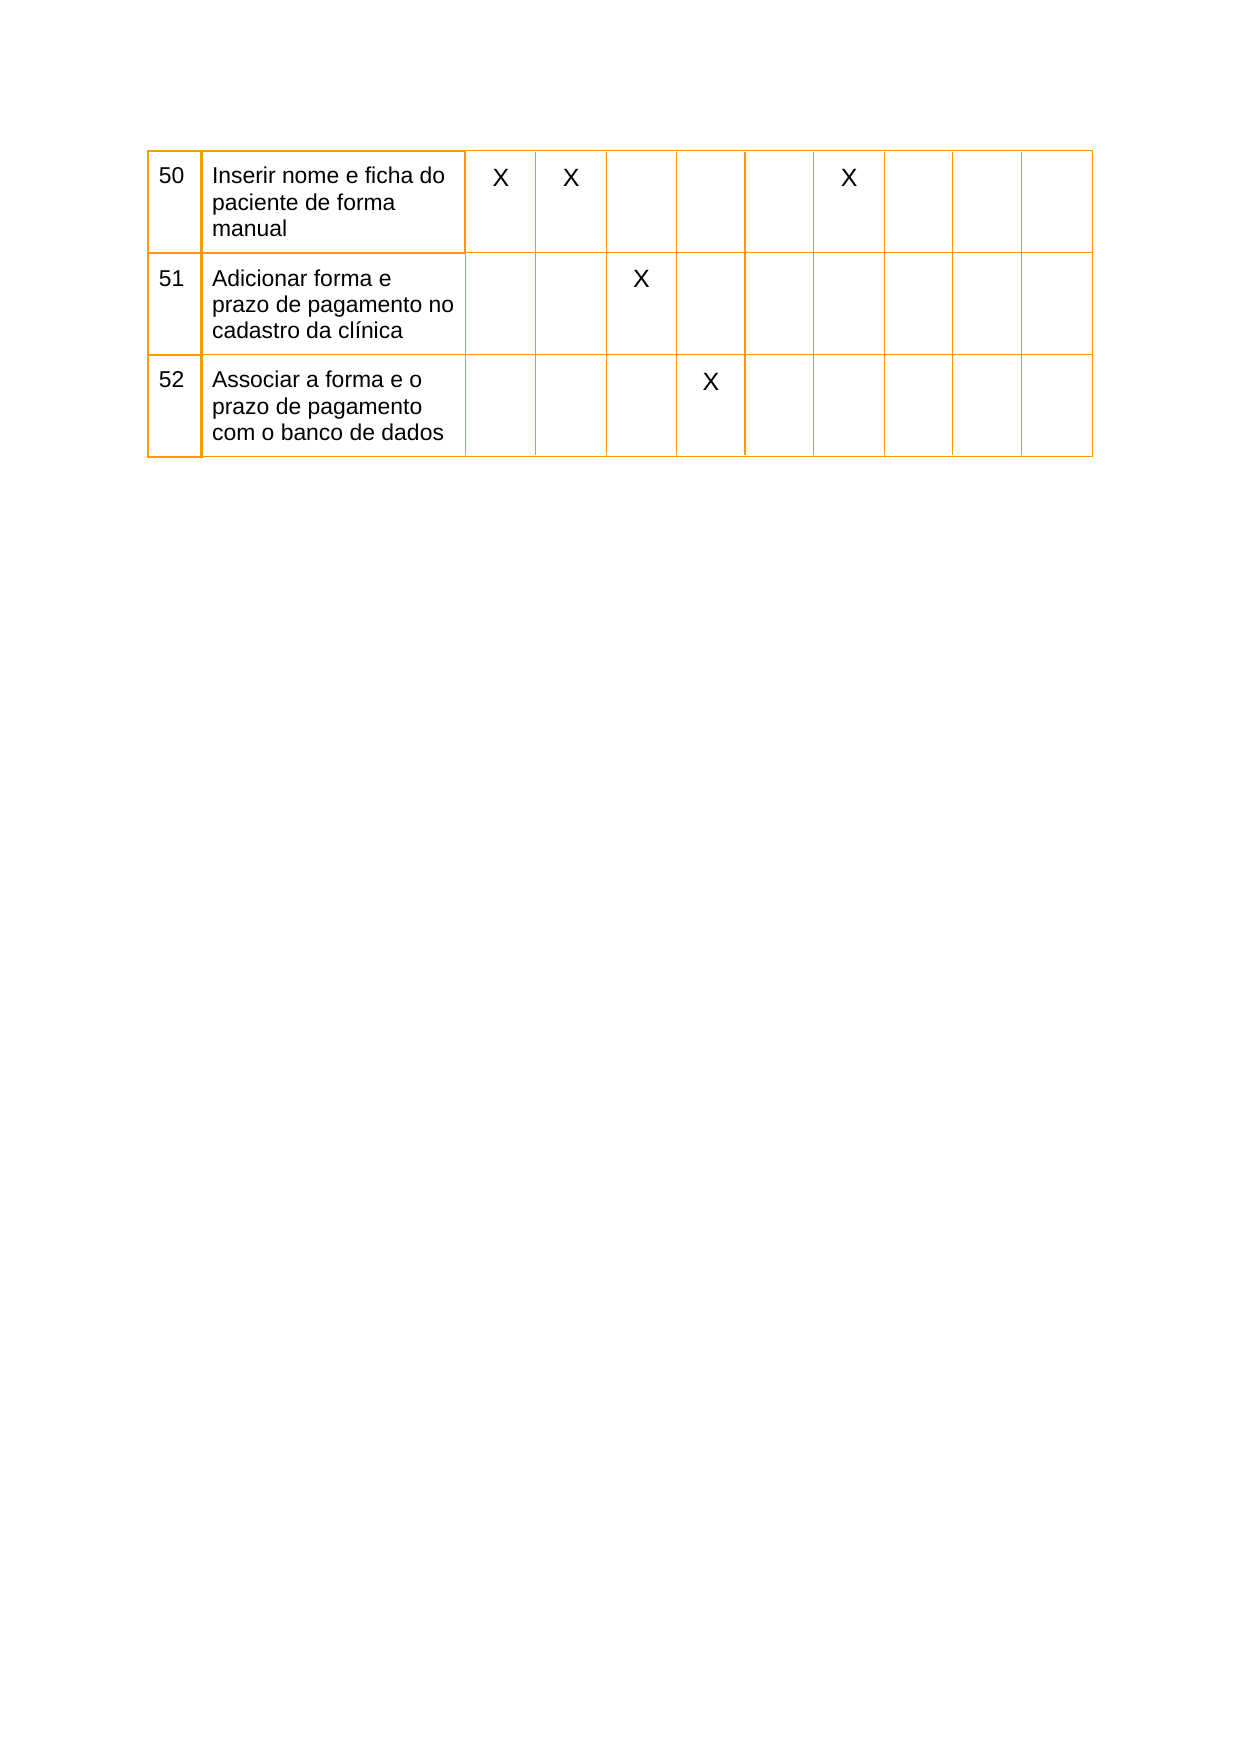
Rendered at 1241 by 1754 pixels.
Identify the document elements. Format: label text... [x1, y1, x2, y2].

table_cell [536, 253, 606, 354]
table_cell [884, 355, 953, 456]
table_cell [814, 253, 884, 354]
table_cell [745, 151, 814, 252]
table_cell [1021, 151, 1092, 252]
table_cell Associar a forma e o prazo de pagamento com o banco de dados [203, 355, 465, 456]
table_cell 50 [149, 152, 200, 252]
table_cell [745, 355, 814, 456]
table_cell Adicionar forma e prazo de pagamento no cadastro da clínica [203, 254, 465, 354]
table_cell 51 [149, 254, 200, 354]
table_cell [953, 355, 1021, 456]
table_cell [465, 355, 536, 456]
table_cell Inserir nome e ficha do paciente de forma manual [203, 152, 464, 252]
table_cell [1022, 253, 1092, 354]
table_cell [885, 253, 952, 354]
table_cell [466, 253, 535, 354]
table_cell [676, 151, 745, 252]
table_cell [1021, 355, 1092, 456]
table_cell [884, 151, 953, 252]
table_cell [953, 151, 1021, 252]
table_cell X [466, 151, 536, 252]
table_cell [746, 253, 813, 354]
table_cell 52 [149, 356, 200, 456]
table_cell X [814, 151, 884, 252]
table_cell [606, 151, 676, 252]
table_cell X [536, 151, 606, 252]
table_cell [953, 253, 1021, 354]
table_cell [677, 253, 744, 354]
table_cell [606, 355, 676, 456]
table_cell [814, 355, 884, 456]
table_cell [536, 355, 606, 456]
table_cell X [676, 355, 745, 456]
table_cell X [607, 253, 676, 354]
